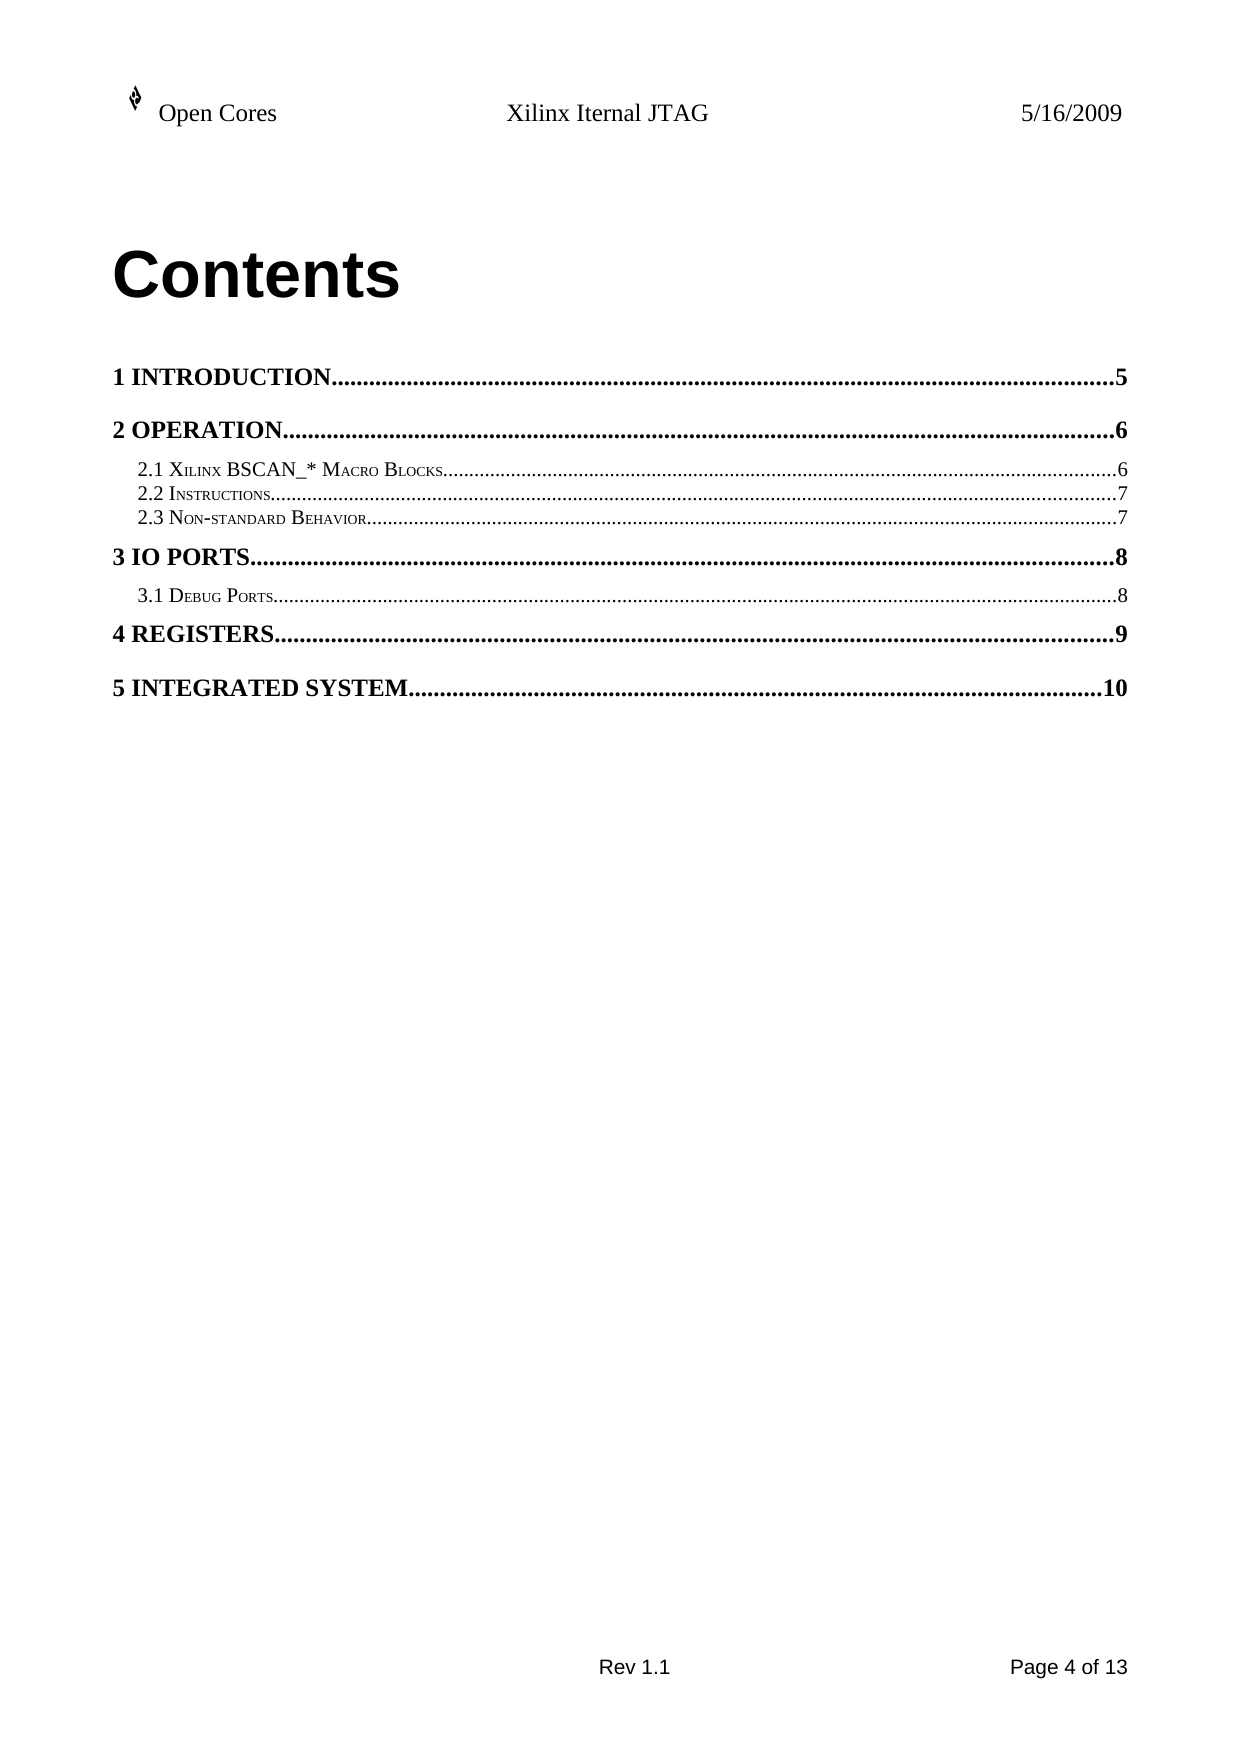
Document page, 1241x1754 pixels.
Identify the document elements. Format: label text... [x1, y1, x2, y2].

subtitle Contents [112, 235, 1128, 312]
text 2.3 Non-standard Behavior 7 [137, 505, 1128, 529]
text 5 Integrated System 10 [112, 673, 1128, 702]
text 3.1 Debug Ports 8 [137, 583, 1128, 607]
text 2.2 Instructions 7 [137, 481, 1128, 505]
text 4 Registers 9 [112, 619, 1128, 648]
text 3 IO Ports 8 [112, 542, 1128, 570]
text 2 Operation 6 [112, 416, 1128, 444]
text 1 Introduction 5 [112, 362, 1128, 391]
text 2.1 Xilinx BSCAN_* Macro Blocks 6 [137, 457, 1128, 481]
